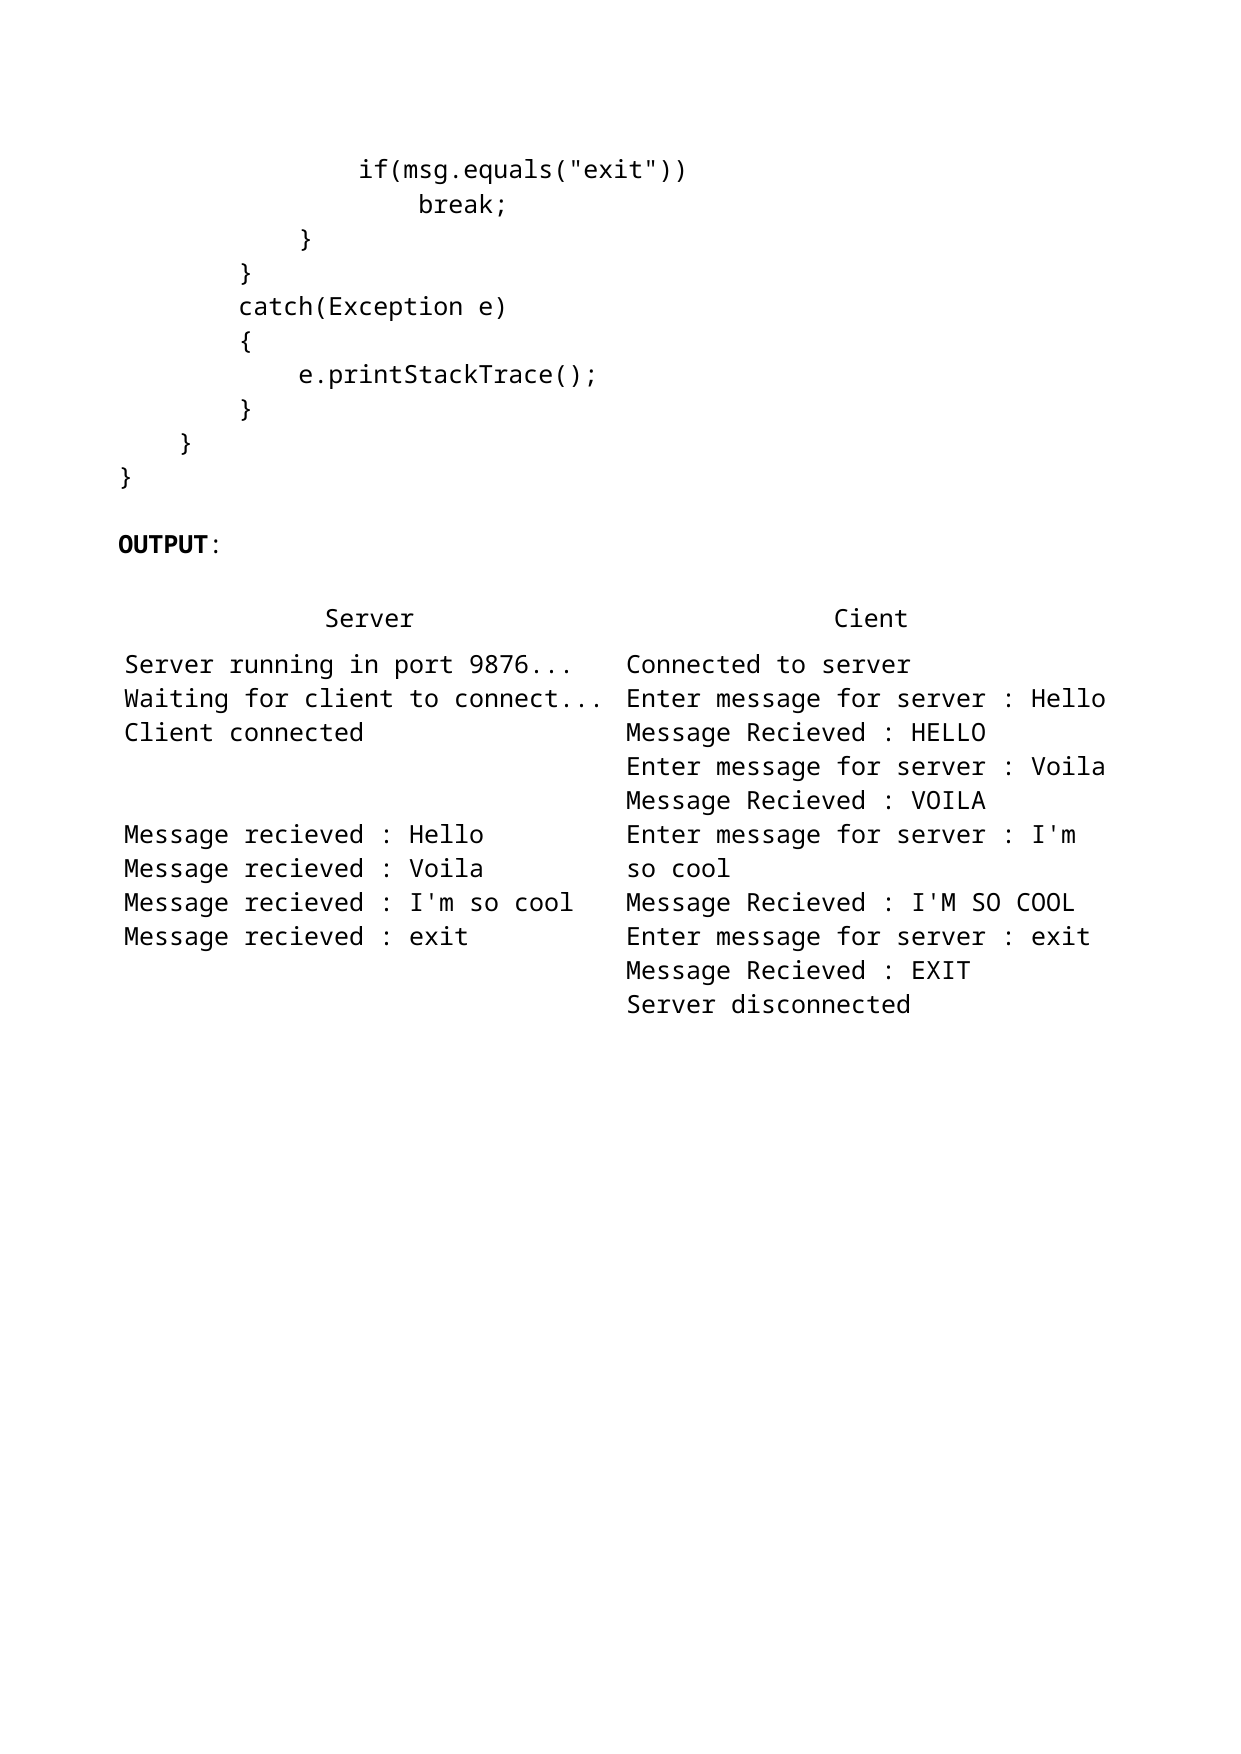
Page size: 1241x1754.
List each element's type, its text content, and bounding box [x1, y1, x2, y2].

table_cell Server running in port 9876... Waiting for client to connect... Client connected Message recieved : Hello Message recieved : Voila Message recieved : I'm so cool Message recieved : exit [119, 642, 620, 1027]
table_header Server [119, 596, 620, 641]
text } [118, 425, 1122, 459]
table_cell Connected to server Enter message for server : Hello Message Recieved : HELLO Enter message for server : Voila Message Recieved : VOILA Enter message for server : I'm so cool Message Recieved : I'M SO COOL Enter message for server : exit Message Recieved : EXIT Server disconnected [621, 642, 1122, 1027]
table_header Cient [621, 596, 1122, 641]
text { [118, 322, 1122, 357]
text e.printStackTrace(); [118, 357, 1122, 391]
text } [118, 459, 1122, 493]
text catch(Exception e) [118, 288, 1122, 322]
text OUTPUT: [118, 527, 1122, 561]
text break; [118, 186, 1122, 220]
text } [118, 254, 1122, 288]
text if(msg.equals("exit")) [118, 152, 1122, 186]
text } [118, 220, 1122, 254]
text } [118, 391, 1122, 425]
